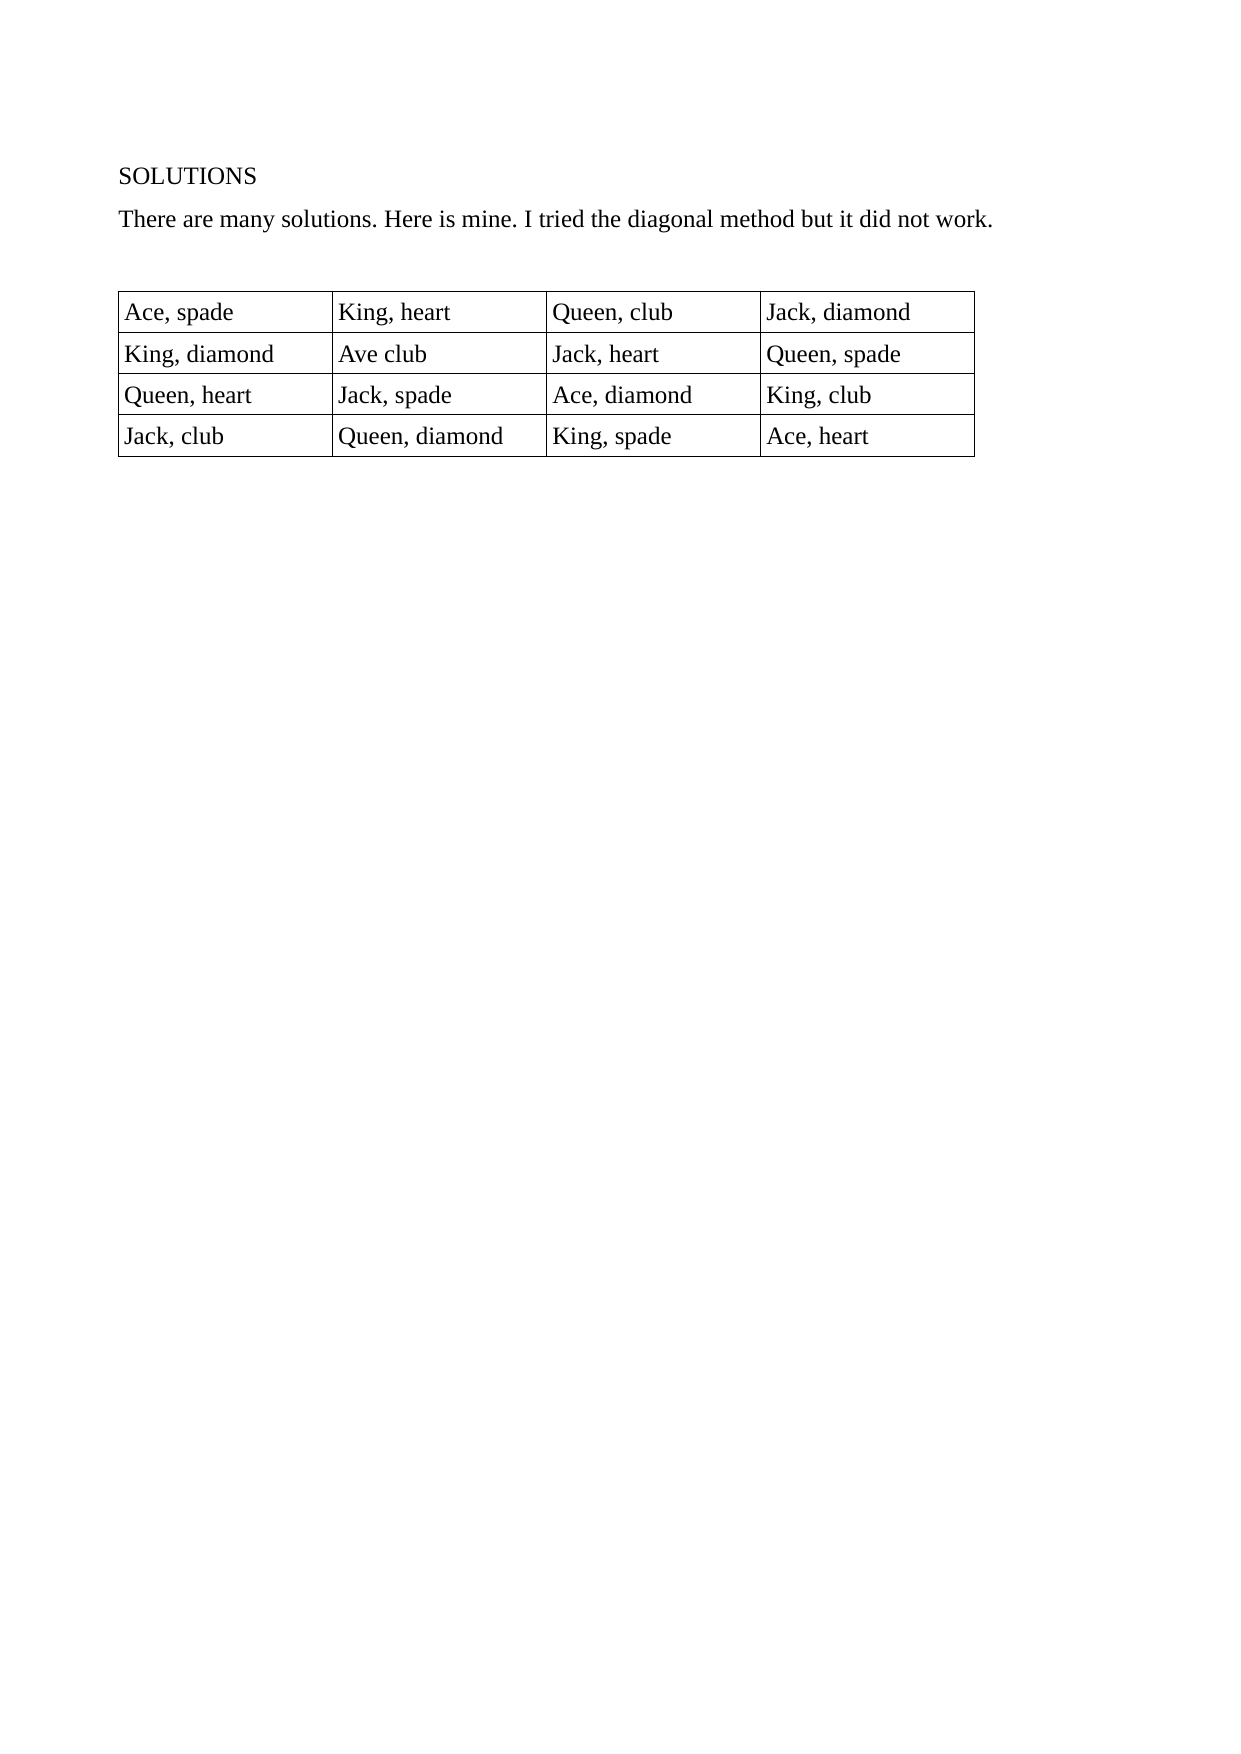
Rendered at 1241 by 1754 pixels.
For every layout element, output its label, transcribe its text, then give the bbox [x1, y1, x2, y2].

text There are many solutions. Here is mine. I tried the diagonal method but it did not work. [118, 204, 1122, 233]
table_cell Queen, heart [119, 374, 332, 414]
table_cell Queen, diamond [333, 415, 546, 456]
table_cell King, spade [547, 415, 760, 456]
table_cell Ace, diamond [547, 374, 760, 414]
table_header King, heart [333, 292, 546, 332]
table_header Queen, club [547, 292, 760, 332]
table_cell Queen, spade [761, 333, 974, 373]
table_header Jack, diamond [761, 292, 974, 332]
table_cell King, diamond [119, 333, 332, 373]
table_cell Jack, spade [333, 374, 546, 414]
table_cell Ave club [333, 333, 546, 373]
table_cell Ace, heart [761, 415, 974, 456]
table_cell Jack, heart [547, 333, 760, 373]
text SOLUTIONS [118, 161, 1122, 190]
table_header Ace, spade [119, 292, 332, 332]
table_cell King, club [761, 374, 974, 414]
table_cell Jack, club [119, 415, 332, 456]
